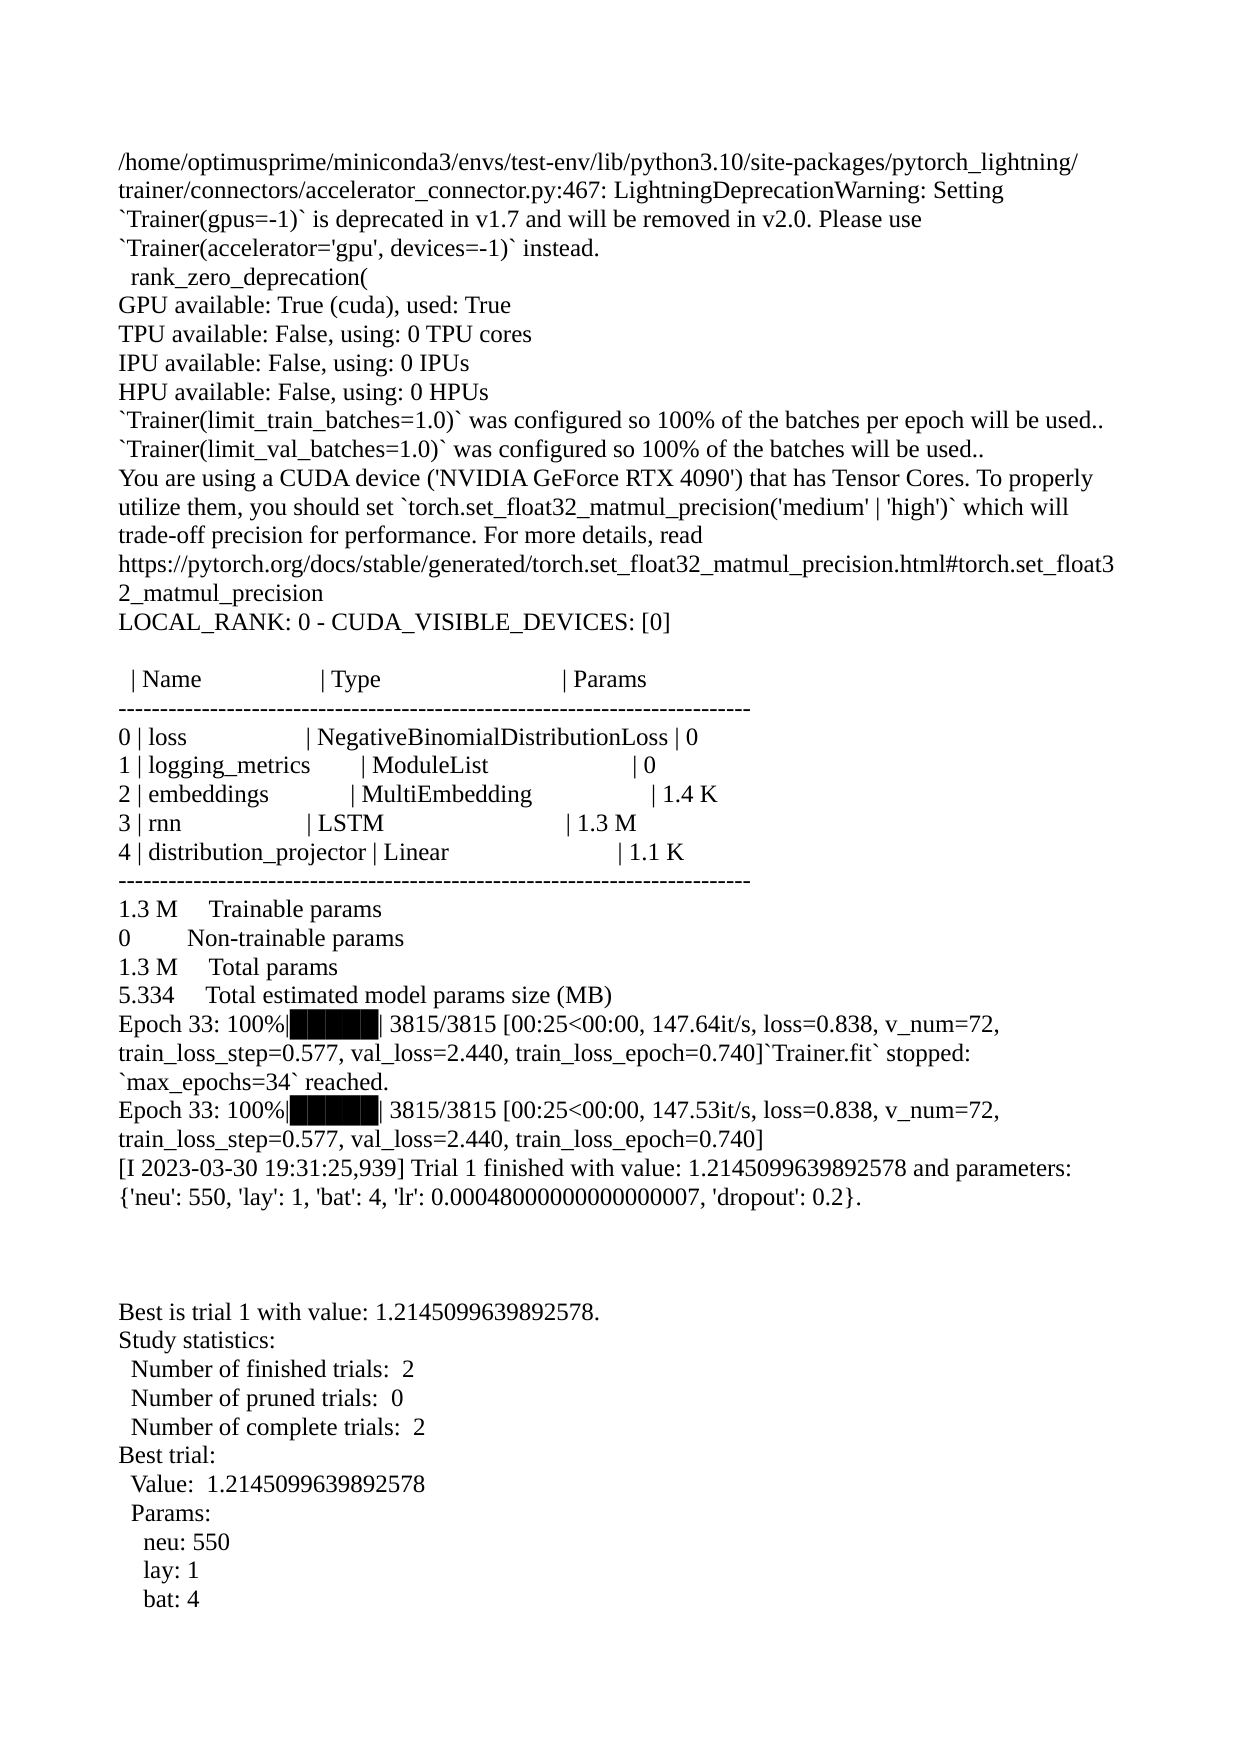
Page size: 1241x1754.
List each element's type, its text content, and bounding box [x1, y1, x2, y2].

text `Trainer(limit_train_batches=1.0)` was configured so 100% of the batches per epoch will be used.. [118, 406, 1122, 434]
text /home/optimusprime/miniconda3/envs/test-env/lib/python3.10/site-packages/pytorch_lightning/trainer/connectors/accelerator_connector.py:467: LightningDeprecationWarning: Setting `Trainer(gpus=-1)` is deprecated in v1.7 and will be removed in v2.0. Please use `Trainer(accelerator='gpu', devices=-1)` instead. [118, 147, 1122, 262]
text Value: 1.2145099639892578 [118, 1469, 1122, 1498]
text Params: [118, 1498, 1122, 1527]
text LOCAL_RANK: 0 - CUDA_VISIBLE_DEVICES: [0] [118, 607, 1122, 636]
text Number of complete trials: 2 [118, 1412, 1122, 1441]
text GPU available: True (cuda), used: True [118, 291, 1122, 319]
text You are using a CUDA device ('NVIDIA GeForce RTX 4090') that has Tensor Cores. To properly utilize them, you should set `torch.set_float32_matmul_precision('medium' | 'high')` which will trade-off precision for performance. For more details, read https://pytorch.org/docs/stable/generated/torch.set_float32_matmul_precision.html#torch.set_float32_matmul_precision [118, 463, 1122, 607]
text Epoch 33: 100%|█████| 3815/3815 [00:25<00:00, 147.53it/s, loss=0.838, v_num=72, train_loss_step=0.577, val_loss=2.440, train_loss_epoch=0.740] [118, 1096, 1122, 1153]
text 1 | logging_metrics | ModuleList | 0 [118, 751, 1122, 779]
text | Name | Type | Params [118, 664, 1122, 693]
text ---------------------------------------------------------------------------- [118, 693, 1122, 722]
text HPU available: False, using: 0 HPUs [118, 377, 1122, 406]
text 3 | rnn | LSTM | 1.3 M [118, 808, 1122, 837]
text ---------------------------------------------------------------------------- [118, 866, 1122, 894]
text Best trial: [118, 1441, 1122, 1469]
text 2 | embeddings | MultiEmbedding | 1.4 K [118, 779, 1122, 808]
text Number of pruned trials: 0 [118, 1383, 1122, 1412]
text 4 | distribution_projector | Linear | 1.1 K [118, 837, 1122, 866]
text 1.3 M Total params [118, 952, 1122, 981]
text 5.334 Total estimated model params size (MB) [118, 981, 1122, 1009]
text 1.3 M Trainable params [118, 894, 1122, 923]
text Epoch 33: 100%|█████| 3815/3815 [00:25<00:00, 147.64it/s, loss=0.838, v_num=72, train_loss_step=0.577, val_loss=2.440, train_loss_epoch=0.740]`Trainer.fit` stopped: `max_epochs=34` reached. [118, 1009, 1122, 1096]
text `Trainer(limit_val_batches=1.0)` was configured so 100% of the batches will be used.. [118, 434, 1122, 463]
text 0 Non-trainable params [118, 923, 1122, 952]
text neu: 550 [118, 1527, 1122, 1556]
text 0 | loss | NegativeBinomialDistributionLoss | 0 [118, 722, 1122, 751]
text Number of finished trials: 2 [118, 1354, 1122, 1383]
text lay: 1 [118, 1556, 1122, 1584]
text Study statistics: [118, 1326, 1122, 1354]
text bat: 4 [118, 1584, 1122, 1613]
text TPU available: False, using: 0 TPU cores [118, 319, 1122, 348]
text Best is trial 1 with value: 1.2145099639892578. [118, 1297, 1122, 1326]
text rank_zero_deprecation( [118, 262, 1122, 291]
text [I 2023-03-30 19:31:25,939] Trial 1 finished with value: 1.2145099639892578 and parameters: {'neu': 550, 'lay': 1, 'bat': 4, 'lr': 0.00048000000000000007, 'dropout': 0.2}. [118, 1153, 1122, 1211]
text IPU available: False, using: 0 IPUs [118, 348, 1122, 377]
